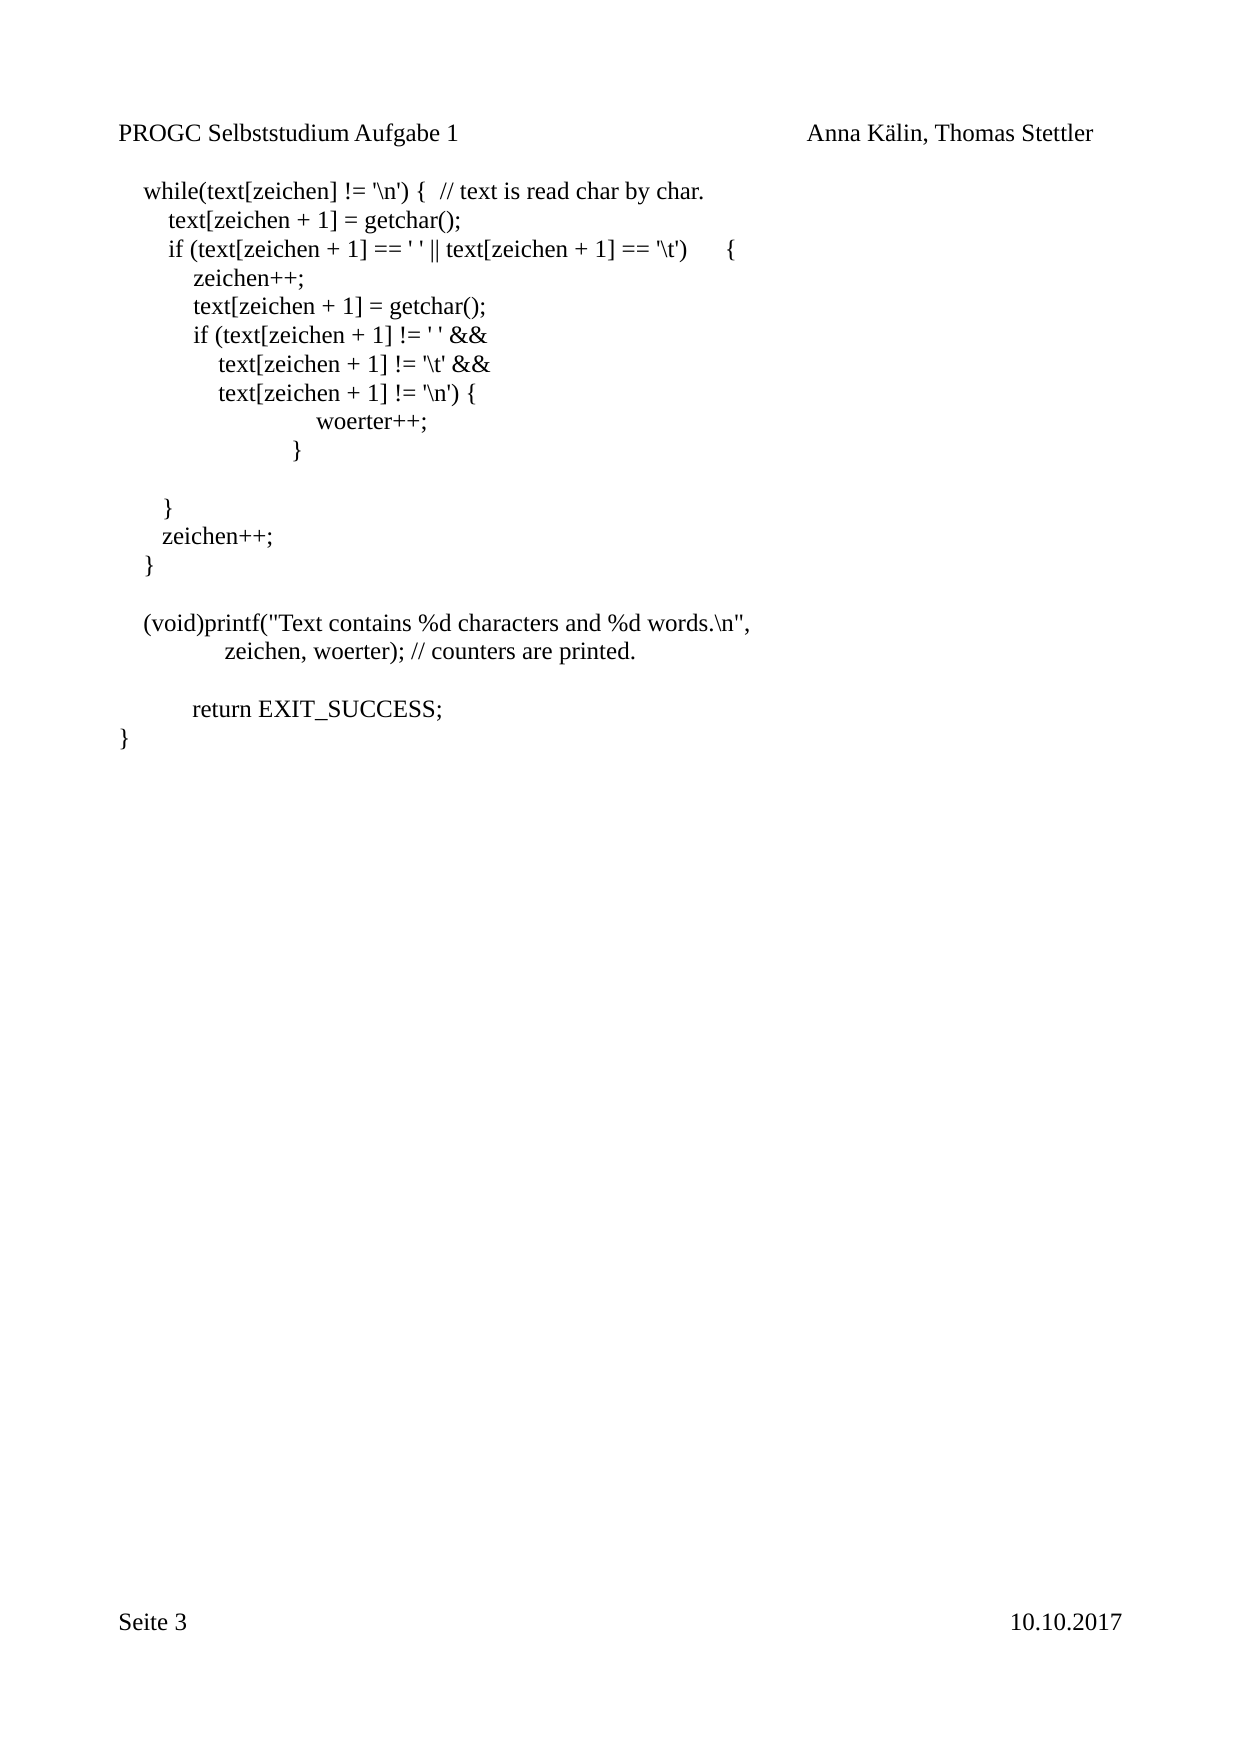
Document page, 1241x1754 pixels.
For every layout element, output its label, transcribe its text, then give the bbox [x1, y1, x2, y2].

text zeichen++; [118, 521, 1122, 550]
text zeichen, woerter); // counters are printed. [118, 636, 1122, 665]
text } [118, 493, 1122, 521]
text text[zeichen + 1] != '\t' && [118, 349, 1122, 378]
text text[zeichen + 1] = getchar(); [118, 205, 1122, 234]
text text[zeichen + 1] != '\n') { [118, 378, 1122, 406]
text if (text[zeichen + 1] == ' ' || text[zeichen + 1] == '\t') { [118, 234, 1122, 263]
text text[zeichen + 1] = getchar(); [118, 291, 1122, 320]
text return EXIT_SUCCESS; [118, 694, 1122, 723]
text (void)printf("Text contains %d characters and %d words.\n", [118, 608, 1122, 636]
text } [118, 550, 1122, 579]
text zeichen++; [118, 263, 1122, 291]
text if (text[zeichen + 1] != ' ' && [118, 320, 1122, 349]
text while(text[zeichen] != '\n') { // text is read char by char. [118, 176, 1122, 205]
text } [118, 435, 1122, 464]
text woerter++; [118, 406, 1122, 435]
text } [118, 723, 1122, 751]
